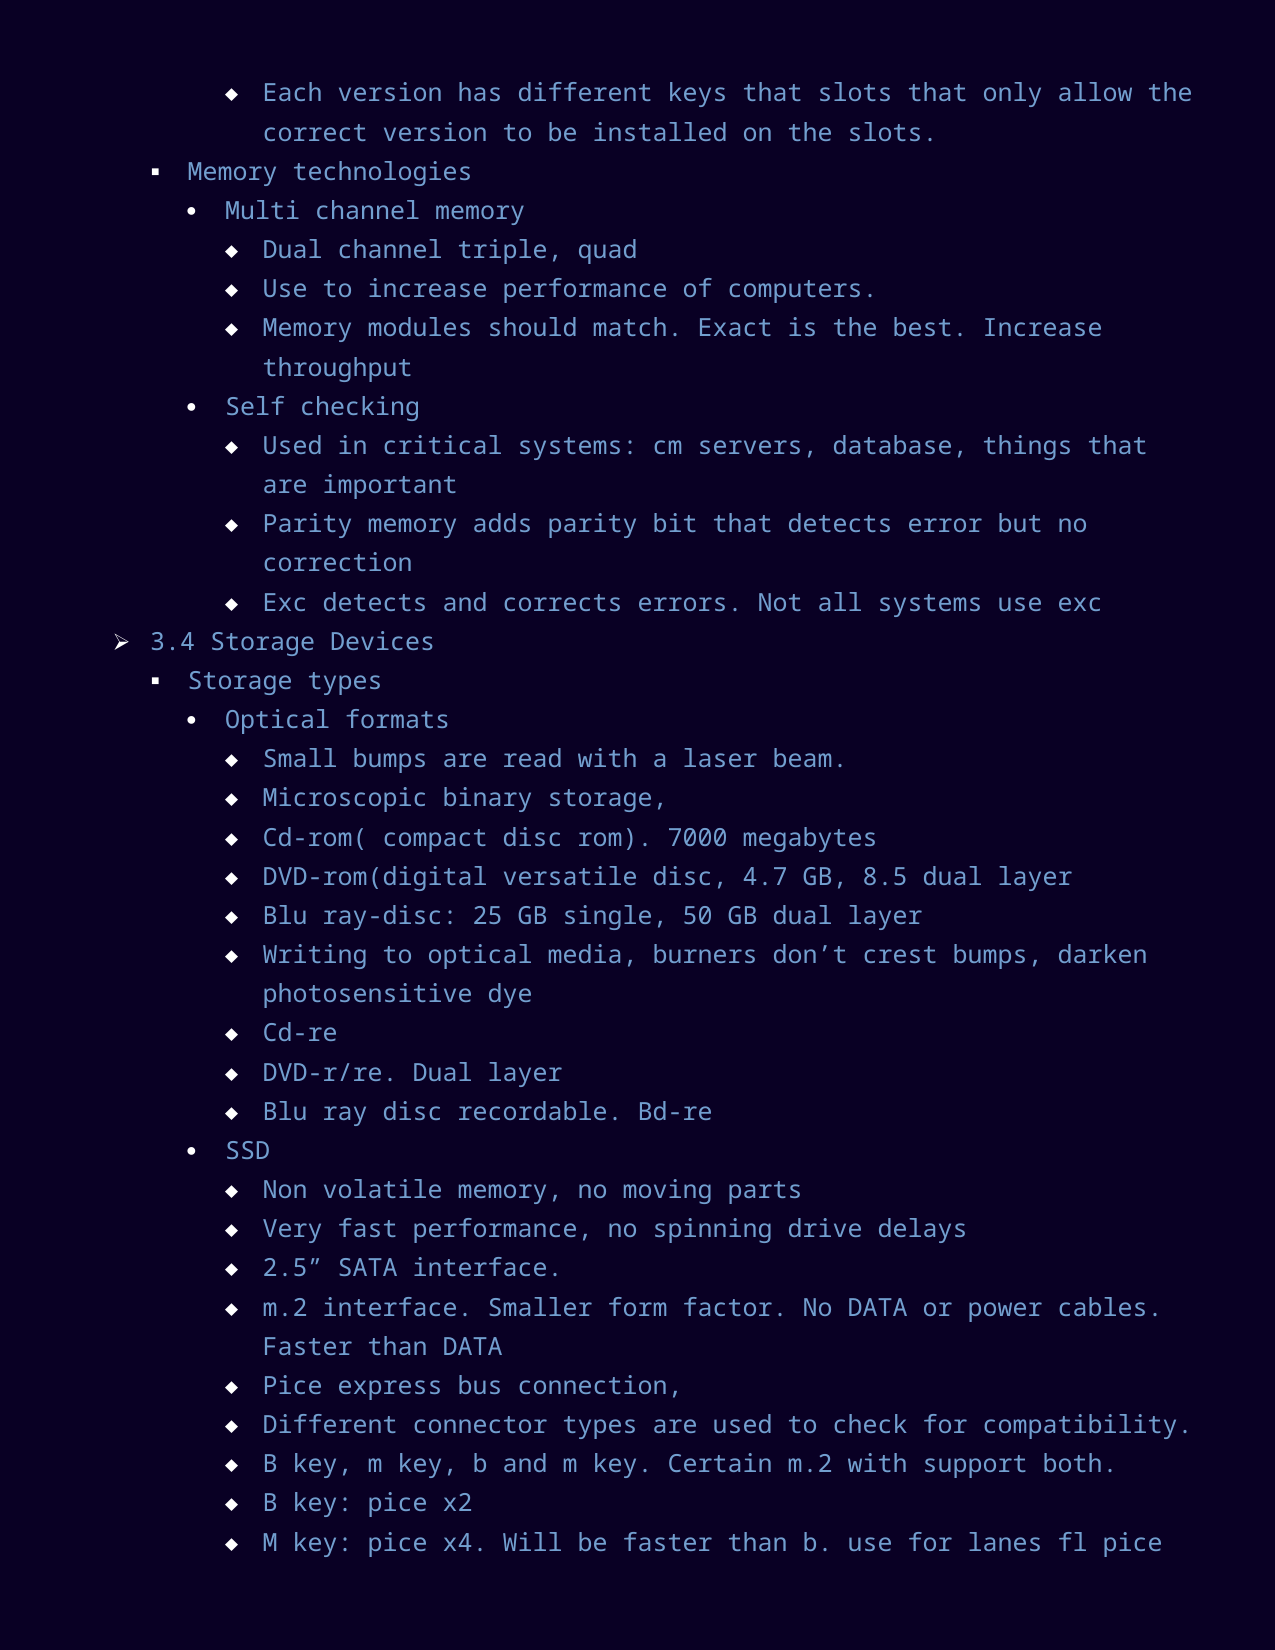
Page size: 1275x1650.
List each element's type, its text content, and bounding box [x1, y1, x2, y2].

list Parity memory adds parity bit that detects error but no correction [225, 506, 1200, 579]
list Blu ray-disc: 25 GB single, 50 GB dual layer [225, 897, 1200, 932]
list 3.4 Storage Devices [112, 623, 1200, 657]
list Storage types [150, 662, 1200, 697]
list B key: pice x2 [225, 1485, 1200, 1519]
list m.2 interface. Smaller form factor. No DATA or power cables. Faster than DATA [225, 1289, 1200, 1362]
list Pice express bus connection, [225, 1367, 1200, 1402]
list Use to increase performance of computers. [225, 271, 1200, 305]
list Exc detects and corrects errors. Not all systems use exc [225, 584, 1200, 618]
list Used in critical systems: cm servers, database, things that are important [225, 427, 1200, 501]
list Optical formats [187, 702, 1200, 736]
list Self checking [187, 388, 1200, 422]
list Memory modules should match. Exact is the best. Increase throughput [225, 310, 1200, 383]
list Very fast performance, no spinning drive delays [225, 1211, 1200, 1245]
list 2.5” SATA interface. [225, 1250, 1200, 1284]
list Microscopic binary storage, [225, 780, 1200, 814]
list Memory technologies [150, 153, 1200, 187]
list DVD-r/re. Dual layer [225, 1054, 1200, 1088]
list SSD [187, 1132, 1200, 1167]
list Blu ray disc recordable. Bd-re [225, 1093, 1200, 1127]
list Small bumps are read with a laser beam. [225, 741, 1200, 775]
list Writing to optical media, burners don’t crest bumps, darken photosensitive dye [225, 937, 1200, 1010]
list B key, m key, b and m key. Certain m.2 with support both. [225, 1446, 1200, 1480]
list Dual channel triple, quad [225, 232, 1200, 266]
list Different connector types are used to check for compatibility. [225, 1407, 1200, 1441]
list Cd-rom( compact disc rom). 7000 megabytes [225, 819, 1200, 853]
list Each version has different keys that slots that only allow the correct version to be installed on the slots. [225, 75, 1200, 148]
list M key: pice x4. Will be faster than b. use for lanes fl pice [225, 1524, 1200, 1558]
list Cd-re [225, 1015, 1200, 1049]
list DVD-rom(digital versatile disc, 4.7 GB, 8.5 dual layer [225, 858, 1200, 892]
list Multi channel memory [187, 192, 1200, 227]
list Non volatile memory, no moving parts [225, 1172, 1200, 1206]
